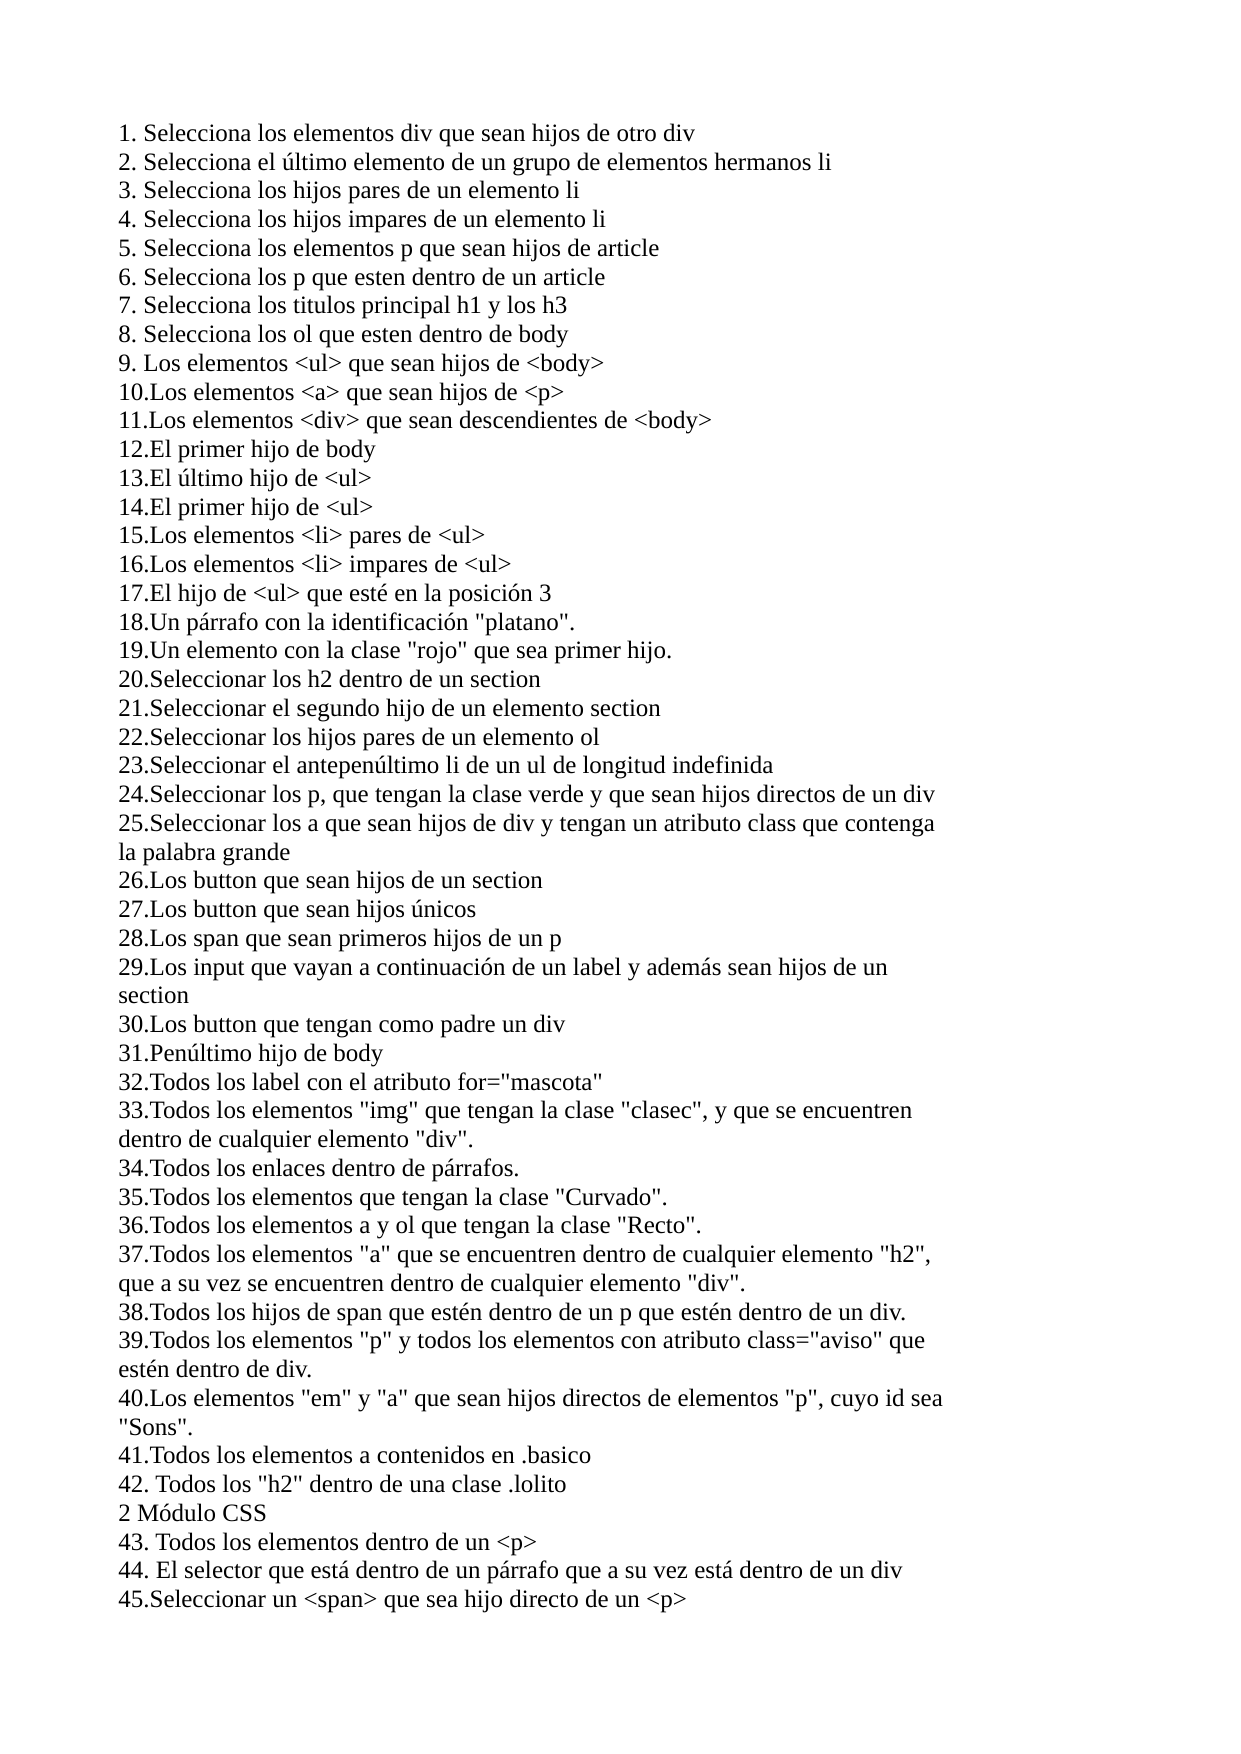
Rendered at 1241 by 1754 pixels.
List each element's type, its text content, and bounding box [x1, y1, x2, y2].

text 12.El primer hijo de body [118, 434, 1122, 463]
text 30.Los button que tengan como padre un div [118, 1009, 1122, 1038]
text 11.Los elementos <div> que sean descendientes de <body> [118, 406, 1122, 434]
text 17.El hijo de <ul> que esté en la posición 3 [118, 578, 1122, 607]
text 36.Todos los elementos a y ol que tengan la clase "Recto". [118, 1211, 1122, 1239]
text 6. Selecciona los p que esten dentro de un article [118, 262, 1122, 291]
text 42. Todos los "h2" dentro de una clase .lolito [118, 1469, 1122, 1498]
text 45.Seleccionar un <span> que sea hijo directo de un <p> [118, 1584, 1122, 1613]
text 29.Los input que vayan a continuación de un label y además sean hijos de un [118, 952, 1122, 981]
text 38.Todos los hijos de span que estén dentro de un p que estén dentro de un div. [118, 1297, 1122, 1326]
text dentro de cualquier elemento "div". [118, 1124, 1122, 1153]
text 33.Todos los elementos "img" que tengan la clase "clasec", y que se encuentren [118, 1096, 1122, 1124]
text 15.Los elementos <li> pares de <ul> [118, 521, 1122, 549]
text 41.Todos los elementos a contenidos en .basico [118, 1441, 1122, 1469]
text 5. Selecciona los elementos p que sean hijos de article [118, 233, 1122, 262]
text 13.El último hijo de <ul> [118, 463, 1122, 492]
text 3. Selecciona los hijos pares de un elemento li [118, 176, 1122, 204]
text 34.Todos los enlaces dentro de párrafos. [118, 1153, 1122, 1182]
text 21.Seleccionar el segundo hijo de un elemento section [118, 693, 1122, 722]
text "Sons". [118, 1412, 1122, 1441]
text 2. Selecciona el último elemento de un grupo de elementos hermanos li [118, 147, 1122, 176]
text 19.Un elemento con la clase "rojo" que sea primer hijo. [118, 636, 1122, 664]
text que a su vez se encuentren dentro de cualquier elemento "div". [118, 1268, 1122, 1297]
text 14.El primer hijo de <ul> [118, 492, 1122, 521]
text 32.Todos los label con el atributo for="mascota" [118, 1067, 1122, 1096]
text section [118, 981, 1122, 1009]
text 37.Todos los elementos "a" que se encuentren dentro de cualquier elemento "h2", [118, 1239, 1122, 1268]
text 1. Selecciona los elementos div que sean hijos de otro div [118, 118, 1122, 147]
text 23.Seleccionar el antepenúltimo li de un ul de longitud indefinida [118, 751, 1122, 779]
text 27.Los button que sean hijos únicos [118, 894, 1122, 923]
text 18.Un párrafo con la identificación "platano". [118, 607, 1122, 636]
text 44. El selector que está dentro de un párrafo que a su vez está dentro de un div [118, 1556, 1122, 1584]
text 10.Los elementos <a> que sean hijos de <p> [118, 377, 1122, 406]
text 16.Los elementos <li> impares de <ul> [118, 549, 1122, 578]
text la palabra grande [118, 837, 1122, 866]
text 9. Los elementos <ul> que sean hijos de <body> [118, 348, 1122, 377]
text 7. Selecciona los titulos principal h1 y los h3 [118, 291, 1122, 319]
text 43. Todos los elementos dentro de un <p> [118, 1527, 1122, 1556]
text 8. Selecciona los ol que esten dentro de body [118, 319, 1122, 348]
text 40.Los elementos "em" y "a" que sean hijos directos de elementos "p", cuyo id sea [118, 1383, 1122, 1412]
text estén dentro de div. [118, 1354, 1122, 1383]
text 39.Todos los elementos "p" y todos los elementos con atributo class="aviso" que [118, 1326, 1122, 1354]
text 20.Seleccionar los h2 dentro de un section [118, 664, 1122, 693]
text 35.Todos los elementos que tengan la clase "Curvado". [118, 1182, 1122, 1211]
text 31.Penúltimo hijo de body [118, 1038, 1122, 1067]
text 4. Selecciona los hijos impares de un elemento li [118, 204, 1122, 233]
text 2 Módulo CSS [118, 1498, 1122, 1527]
text 24.Seleccionar los p, que tengan la clase verde y que sean hijos directos de un div [118, 779, 1122, 808]
text 28.Los span que sean primeros hijos de un p [118, 923, 1122, 952]
text 22.Seleccionar los hijos pares de un elemento ol [118, 722, 1122, 751]
text 26.Los button que sean hijos de un section [118, 866, 1122, 894]
text 25.Seleccionar los a que sean hijos de div y tengan un atributo class que contenga [118, 808, 1122, 837]
